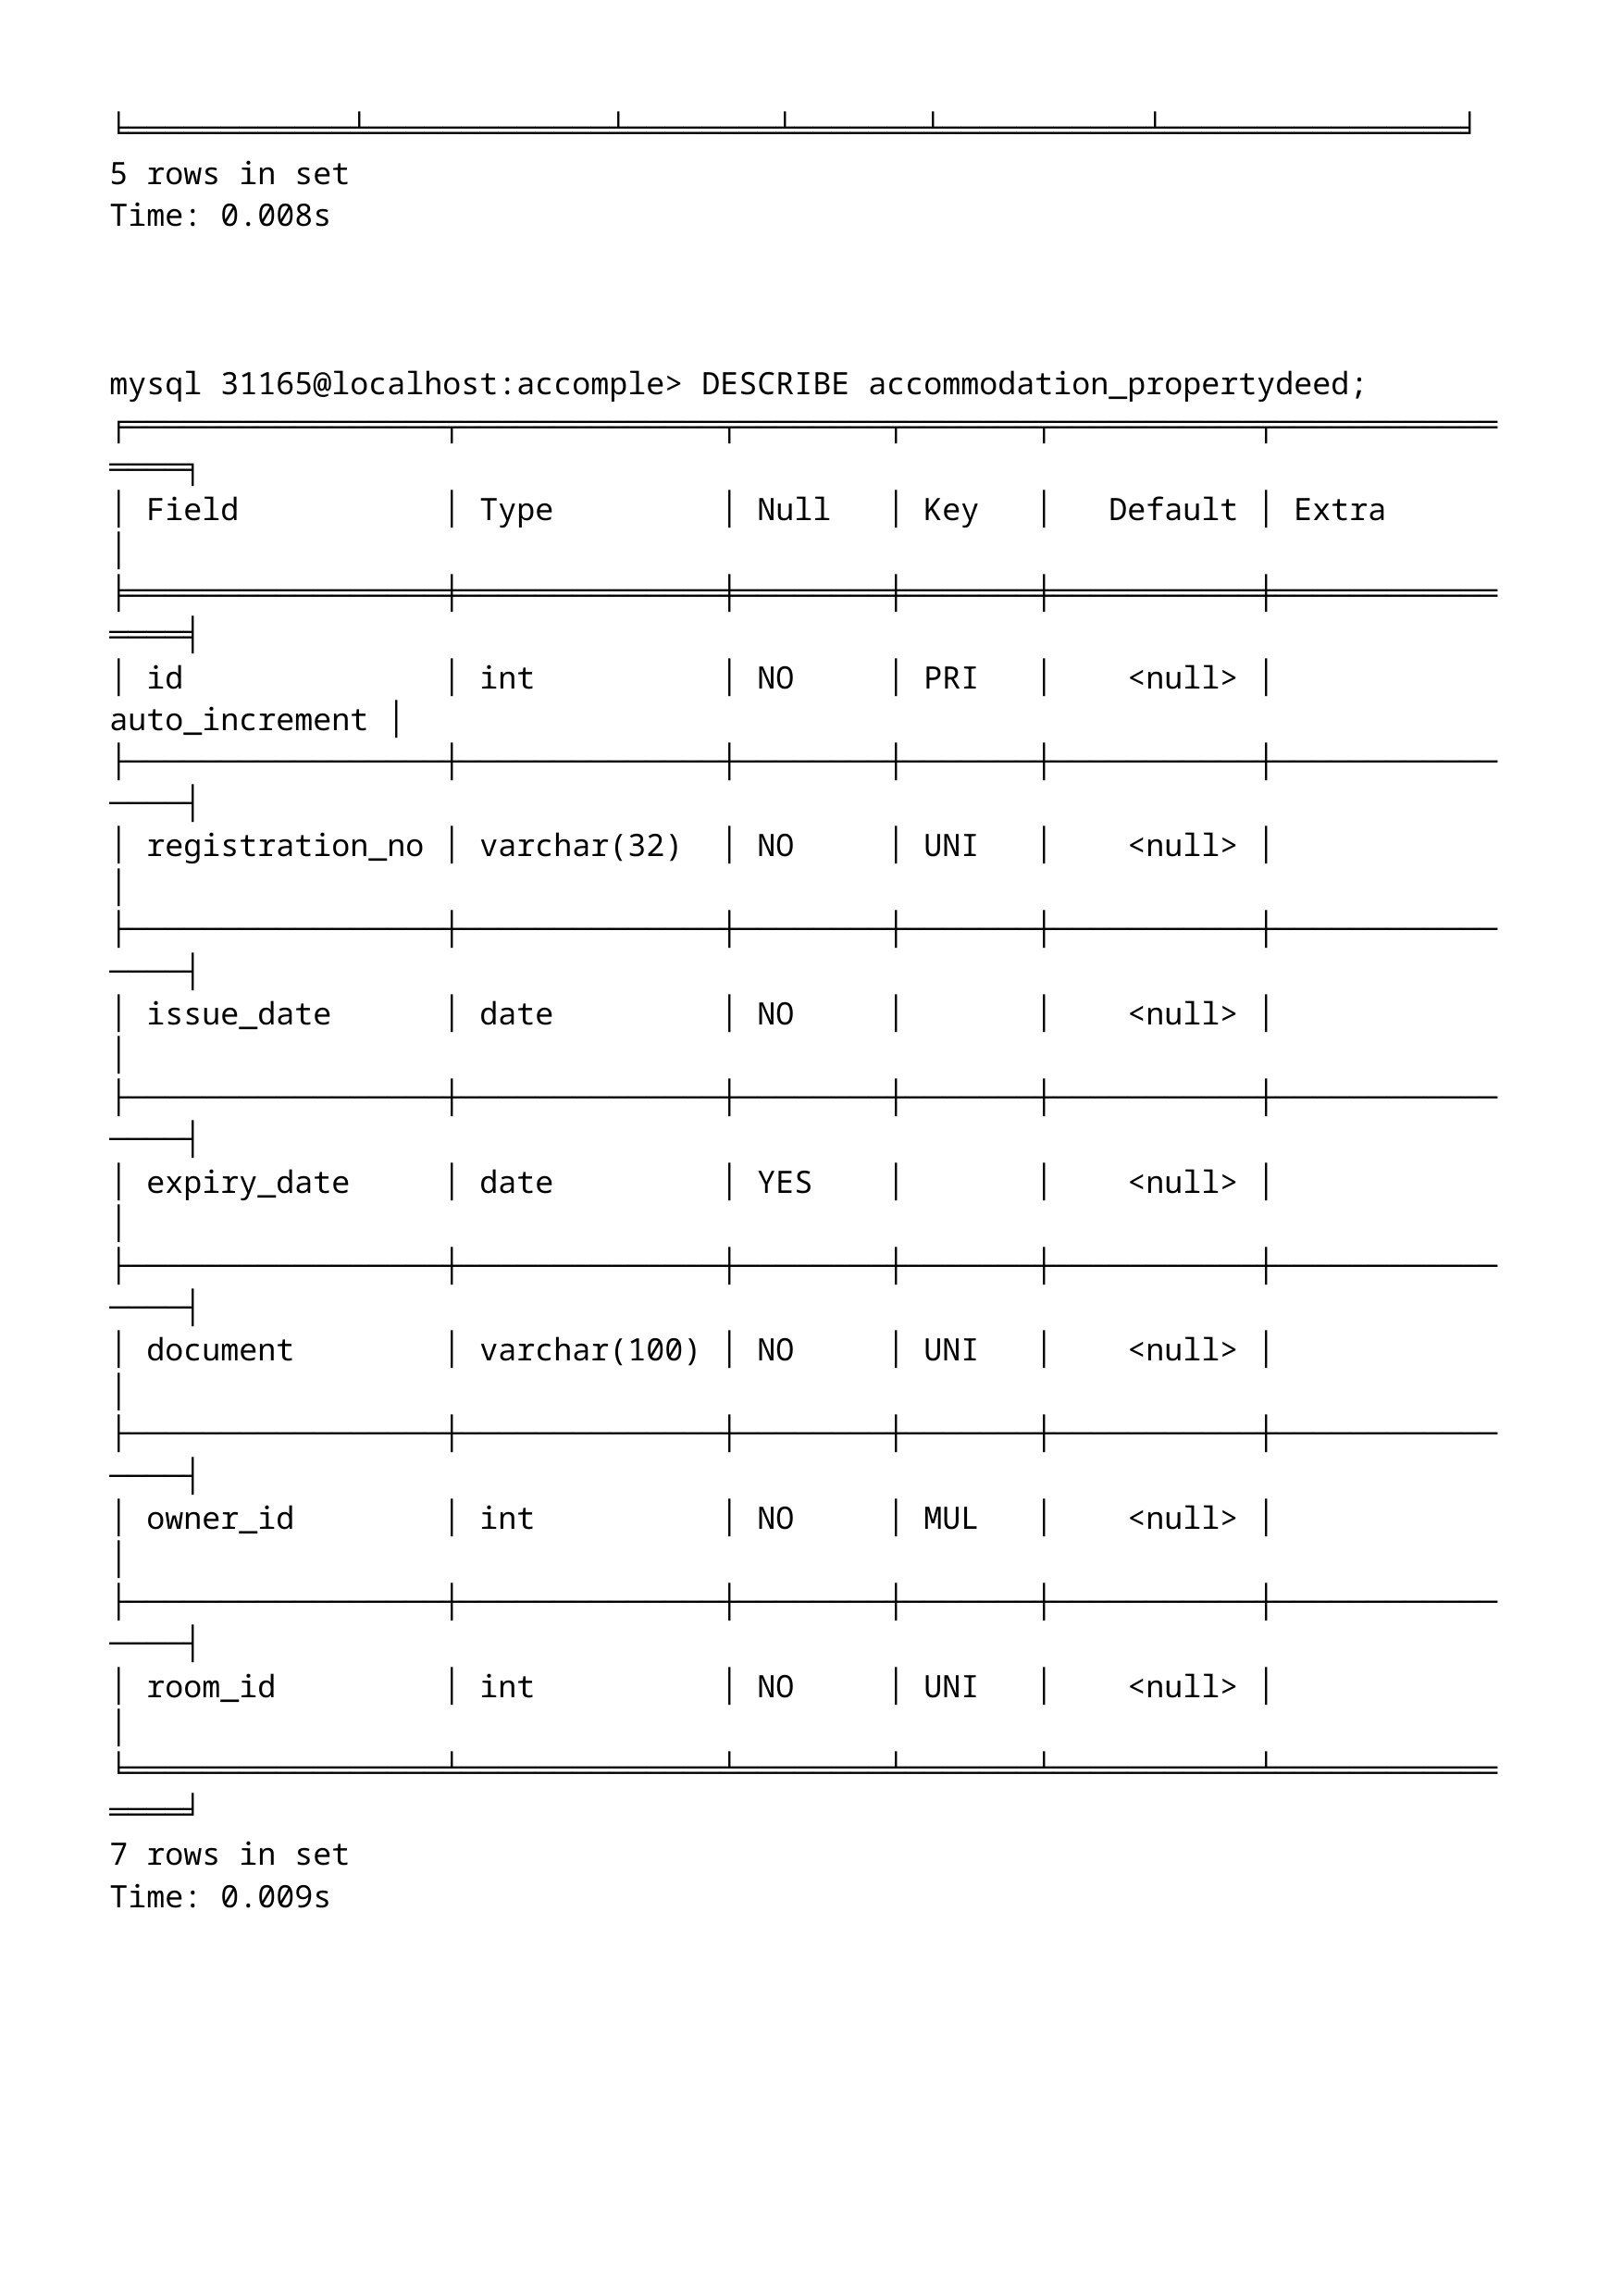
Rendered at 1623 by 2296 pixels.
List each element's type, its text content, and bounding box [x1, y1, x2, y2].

text │ expiry_date │ date │ YES │ │ <null> │ │ [109, 1160, 1514, 1244]
text ╘════════════╧═════════════╧════════╧═══════╧═══════════╧════════════════╛ [109, 109, 1514, 151]
text ╞═════════════════╪══════════════╪════════╪═══════╪═══════════╪════════════════╡ [109, 572, 1514, 655]
text ╒═════════════════╤══════════════╤════════╤═══════╤═══════════╤════════════════╕ [109, 403, 1514, 488]
text │ room_id │ int │ NO │ UNI │ <null> │ │ [109, 1664, 1514, 1748]
text Time: 0.008s [109, 193, 1514, 235]
text │ Field │ Type │ Null │ Key │ Default │ Extra │ [109, 488, 1514, 572]
text ├─────────────────┼──────────────┼────────┼───────┼───────────┼────────────────┤ [109, 1412, 1514, 1496]
text 5 rows in set [109, 151, 1514, 193]
text │ registration_no │ varchar(32) │ NO │ UNI │ <null> │ │ [109, 824, 1514, 908]
text ├─────────────────┼──────────────┼────────┼───────┼───────────┼────────────────┤ [109, 1076, 1514, 1160]
text ├─────────────────┼──────────────┼────────┼───────┼───────────┼────────────────┤ [109, 739, 1514, 824]
text mysql 31165@localhost:accomple> DESCRIBE accommodation_propertydeed; [109, 362, 1514, 403]
text ├─────────────────┼──────────────┼────────┼───────┼───────────┼────────────────┤ [109, 908, 1514, 992]
text ├─────────────────┼──────────────┼────────┼───────┼───────────┼────────────────┤ [109, 1244, 1514, 1328]
text │ owner_id │ int │ NO │ MUL │ <null> │ │ [109, 1496, 1514, 1581]
text ╘═════════════════╧══════════════╧════════╧═══════╧═══════════╧════════════════╛ [109, 1748, 1514, 1832]
text │ document │ varchar(100) │ NO │ UNI │ <null> │ │ [109, 1328, 1514, 1412]
text │ id │ int │ NO │ PRI │ <null> │ auto_increment │ [109, 655, 1514, 739]
text 7 rows in set [109, 1832, 1514, 1875]
text ├─────────────────┼──────────────┼────────┼───────┼───────────┼────────────────┤ [109, 1581, 1514, 1664]
text │ issue_date │ date │ NO │ │ <null> │ │ [109, 992, 1514, 1076]
text Time: 0.009s [109, 1875, 1514, 1917]
